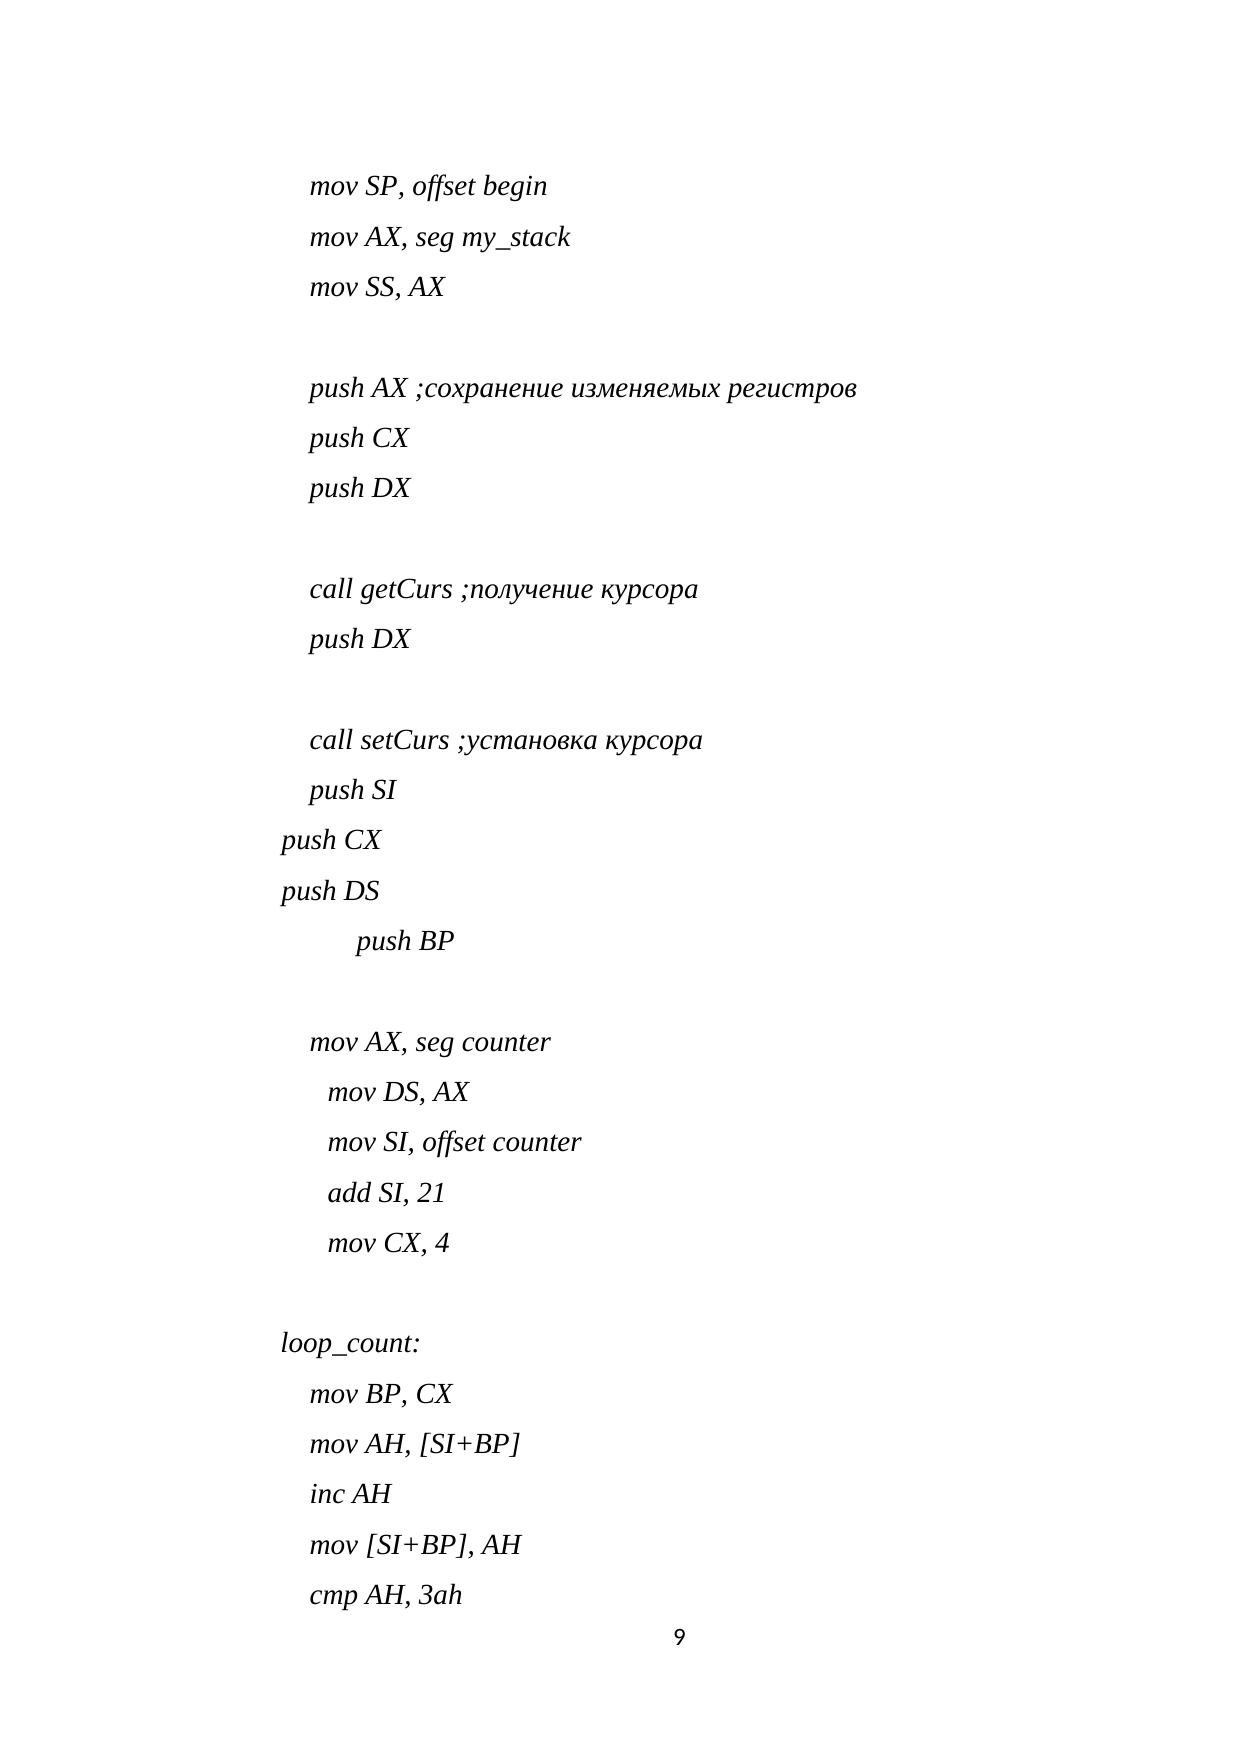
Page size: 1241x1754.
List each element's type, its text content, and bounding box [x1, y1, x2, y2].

text mov CX, 4 [177, 1225, 1181, 1258]
text add SI, 21 [177, 1175, 1181, 1208]
text push CX [177, 420, 1181, 453]
text push DX [177, 621, 1181, 655]
text call getCurs ;получение курсора [177, 571, 1181, 604]
text mov SS, AX [177, 269, 1181, 303]
text mov AX, seg my_stack [177, 219, 1181, 252]
text mov SP, offset begin [177, 168, 1181, 202]
text mov AH, [SI+BP] [177, 1426, 1181, 1460]
text push SI [177, 772, 1181, 806]
text push AX ;сохранение изменяемых регистров [177, 370, 1181, 403]
text call setCurs ;установка курсора [177, 722, 1181, 755]
text cmp AH, 3ah [177, 1577, 1181, 1611]
text mov SI, offset counter [177, 1124, 1181, 1158]
text push DX [177, 470, 1181, 504]
text push BP [177, 923, 1181, 957]
text loop_count: [177, 1326, 1181, 1359]
text push CX [177, 822, 1181, 856]
text mov BP, CX [177, 1376, 1181, 1409]
text inc AH [177, 1477, 1181, 1510]
text push DS [177, 873, 1181, 906]
text mov [SI+BP], AH [177, 1527, 1181, 1560]
text mov AX, seg counter [177, 1024, 1181, 1057]
text mov DS, AX [177, 1074, 1181, 1108]
